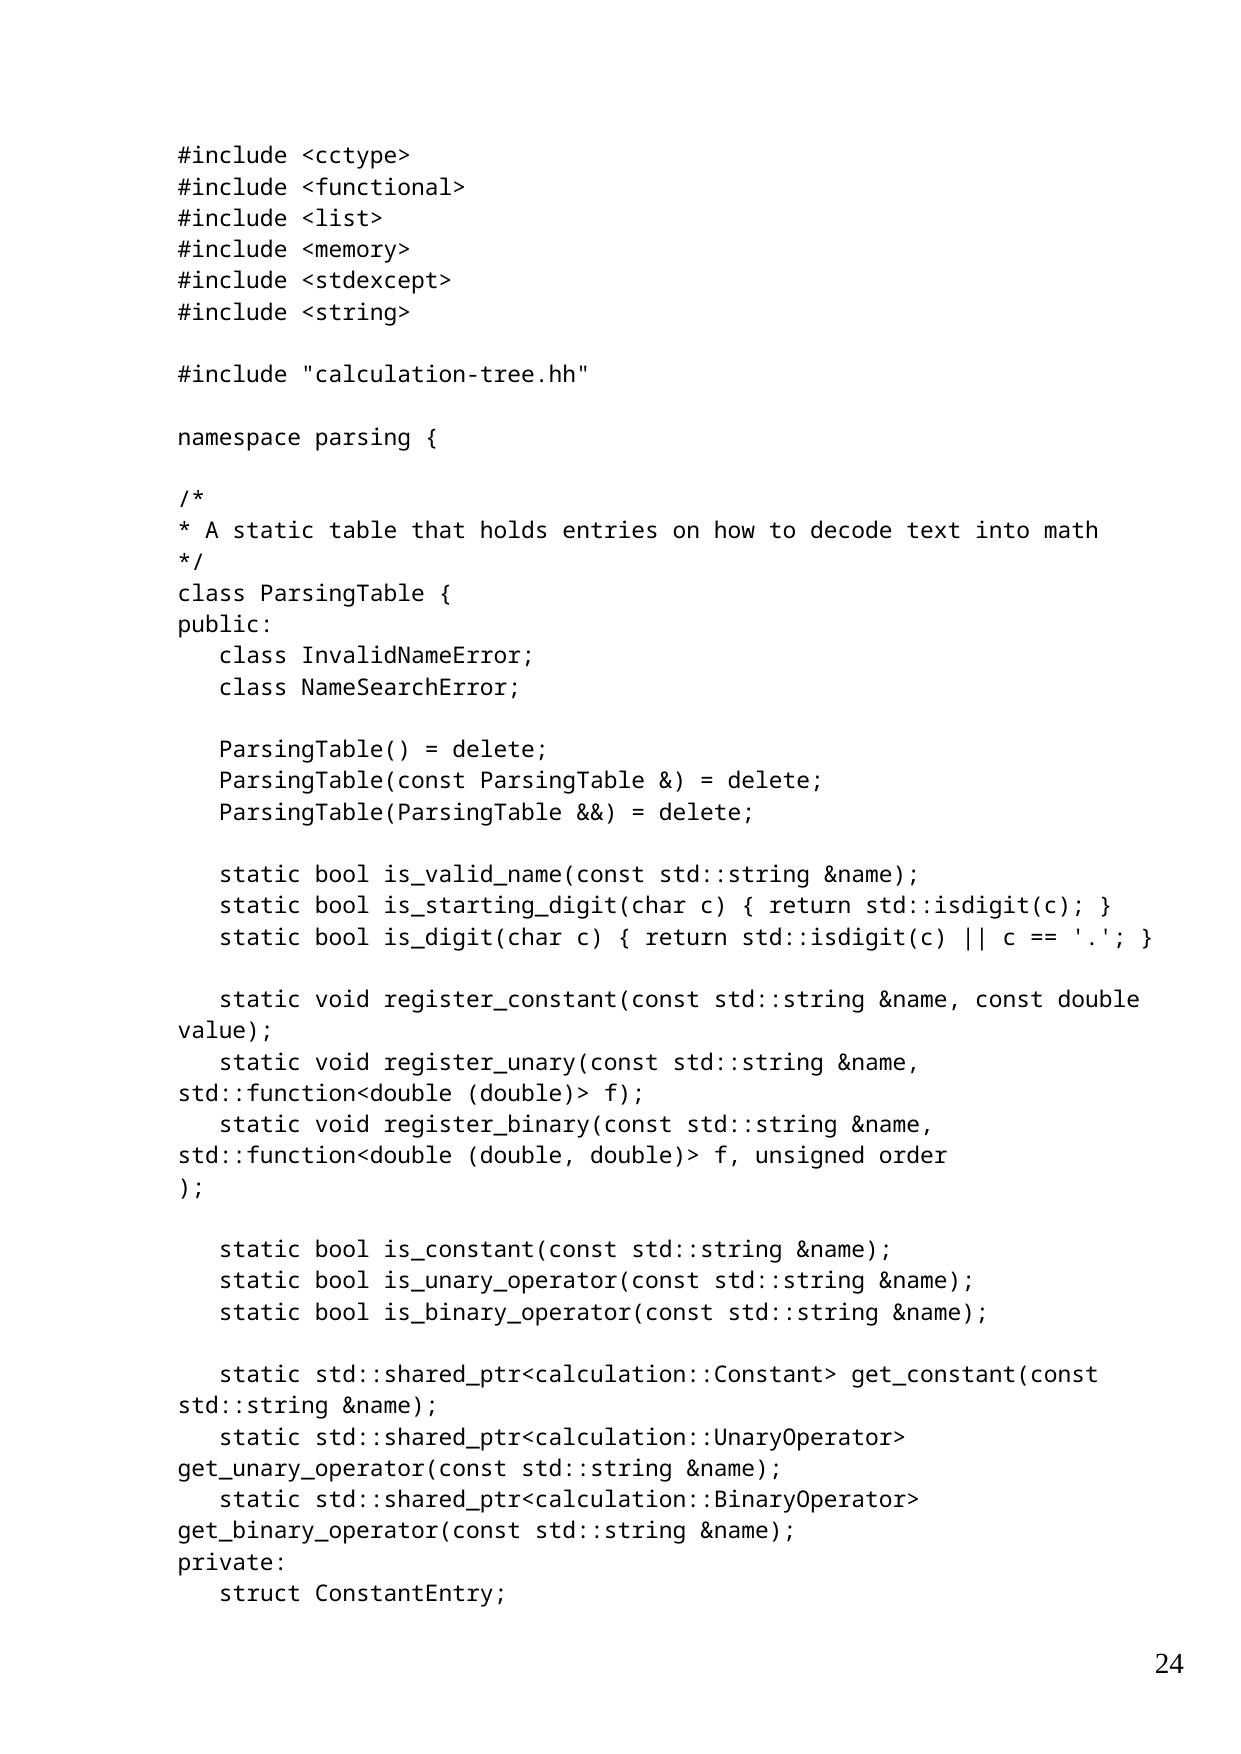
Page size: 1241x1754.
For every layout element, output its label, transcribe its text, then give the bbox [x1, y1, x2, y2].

text #include <cctype> #include <functional> #include <list> #include <memory> #include <stdexcept> #include <string> #include "calculation-tree.hh" namespace parsing { /* * A static table that holds entries on how to decode text into math */ class ParsingTable { public: class InvalidNameError; class NameSearchError; ParsingTable() = delete; ParsingTable(const ParsingTable &) = delete; ParsingTable(ParsingTable &&) = delete; static bool is_valid_name(const std::string &name); static bool is_starting_digit(char c) { return std::isdigit(c); } static bool is_digit(char c) { return std::isdigit(c) || c == '.'; } static void register_constant(const std::string &name, const double value); static void register_unary(const std::string &name, std::function<double (double)> f); static void register_binary(const std::string &name, std::function<double (double, double)> f, unsigned order ); static bool is_constant(const std::string &name); static bool is_unary_operator(const std::string &name); static bool is_binary_operator(const std::string &name); static std::shared_ptr<calculation::Constant> get_constant(const std::string &name); static std::shared_ptr<calculation::UnaryOperator> get_unary_operator(const std::string &name); static std::shared_ptr<calculation::BinaryOperator> get_binary_operator(const std::string &name); private: struct ConstantEntry; [177, 108, 1183, 1608]
